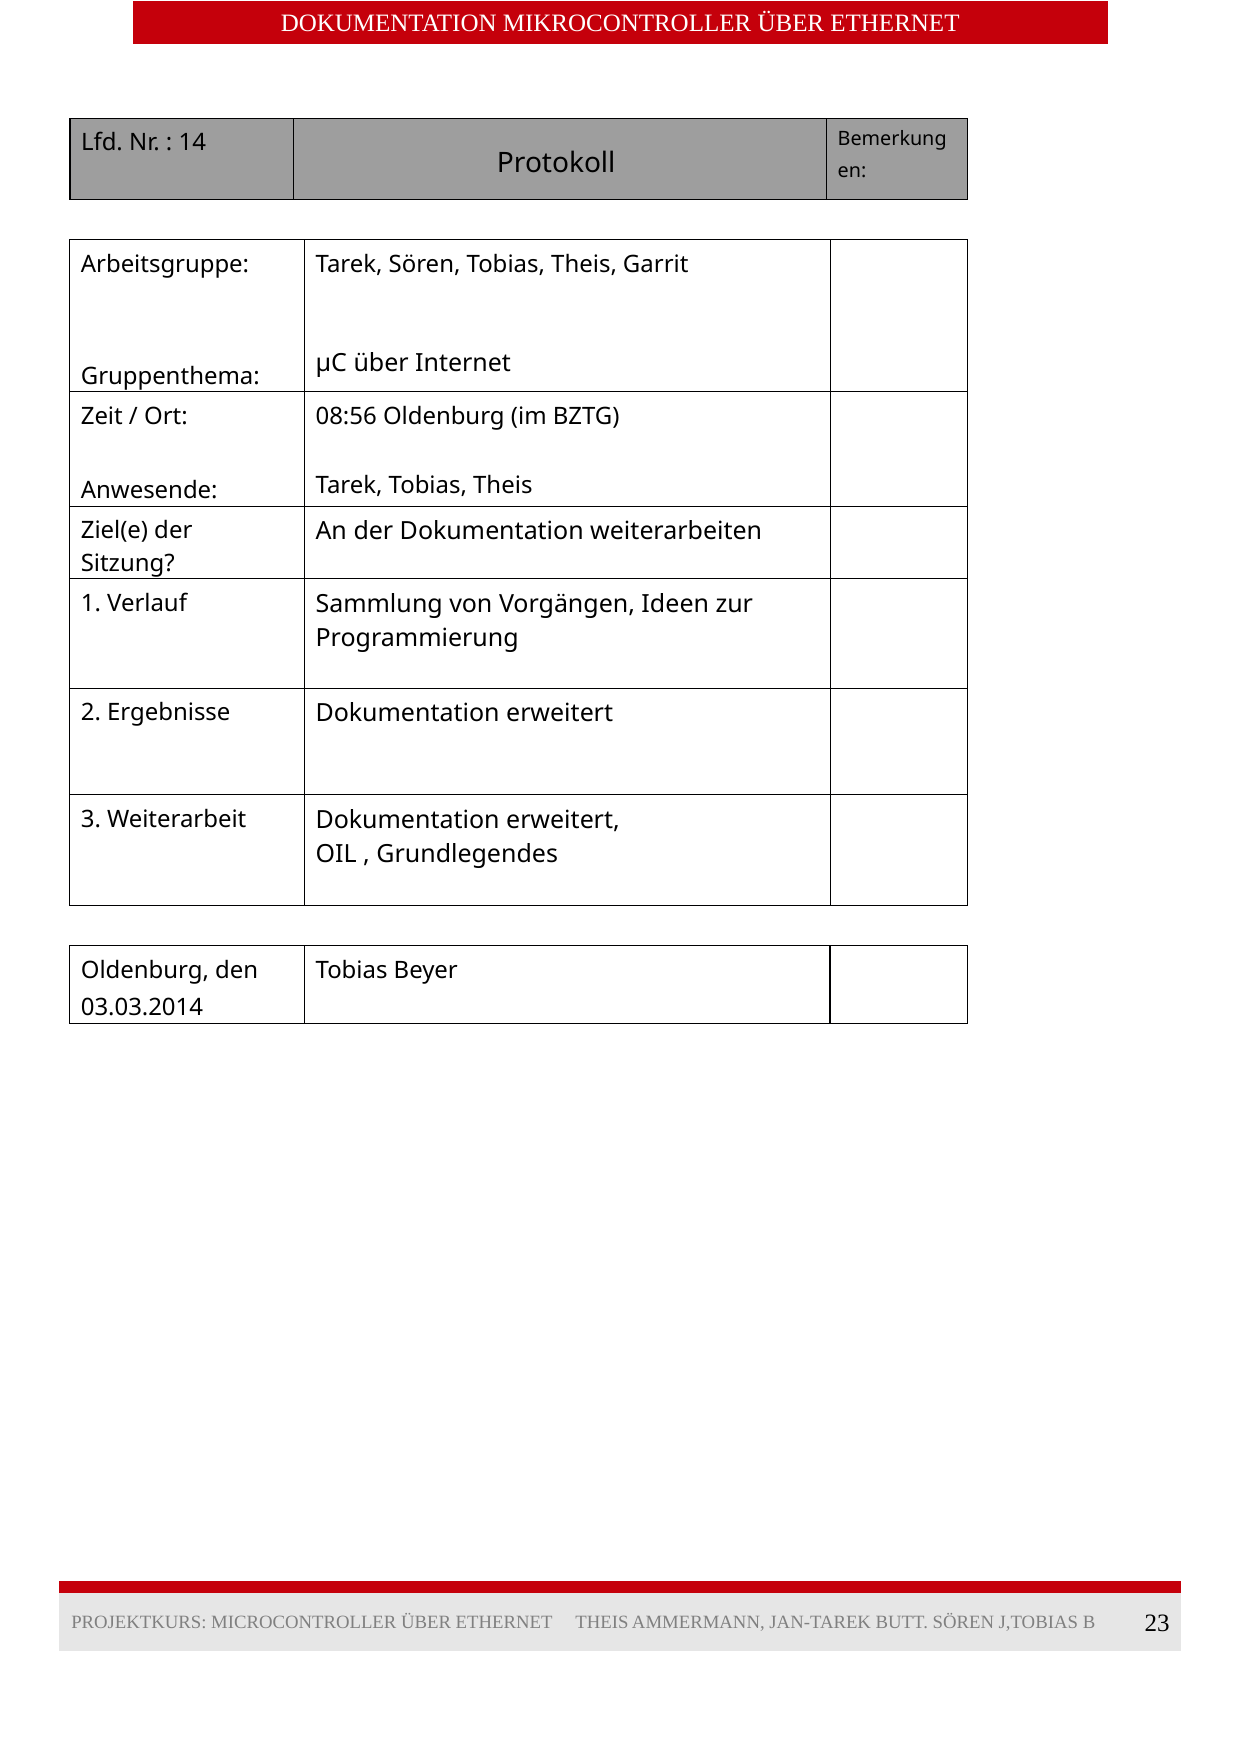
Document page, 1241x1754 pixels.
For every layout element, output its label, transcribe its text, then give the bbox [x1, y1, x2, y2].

table_cell [831, 689, 967, 794]
table_cell [831, 795, 967, 905]
table_cell [831, 507, 967, 578]
table_cell An der Dokumentation weiterarbeiten [305, 507, 830, 578]
table_cell Dokumentation erweitert [305, 689, 830, 794]
table_cell 1. Verlauf [70, 579, 304, 687]
table_header Tarek, Sören, Tobias, Theis, Garrit µC über Internet [305, 240, 830, 391]
table_header Oldenburg, den 03.03.2014 [70, 946, 304, 1022]
table_cell Sammlung von Vorgängen, Ideen zur Programmierung [305, 579, 830, 687]
table_header Lfd. Nr. : 14 [71, 119, 293, 199]
table_header [831, 946, 967, 1022]
table_cell [831, 392, 967, 506]
table_cell Zeit / Ort: Anwesende: [70, 392, 304, 506]
table_header [831, 240, 967, 391]
table_cell Ziel(e) der Sitzung? [70, 507, 304, 578]
table_cell [831, 579, 967, 687]
table_header Tobias Beyer [305, 946, 829, 1022]
table_header Protokoll [294, 119, 826, 199]
table_cell 2. Ergebnisse [70, 689, 304, 794]
table_cell 3. Weiterarbeit [70, 795, 304, 905]
table_cell Dokumentation erweitert, OIL , Grundlegendes [305, 795, 830, 905]
table_header Arbeitsgruppe: Gruppenthema: [70, 240, 304, 391]
table_cell 08:56 Oldenburg (im BZTG) Tarek, Tobias, Theis [305, 392, 830, 506]
table_header Bemerkungen: [827, 119, 967, 199]
